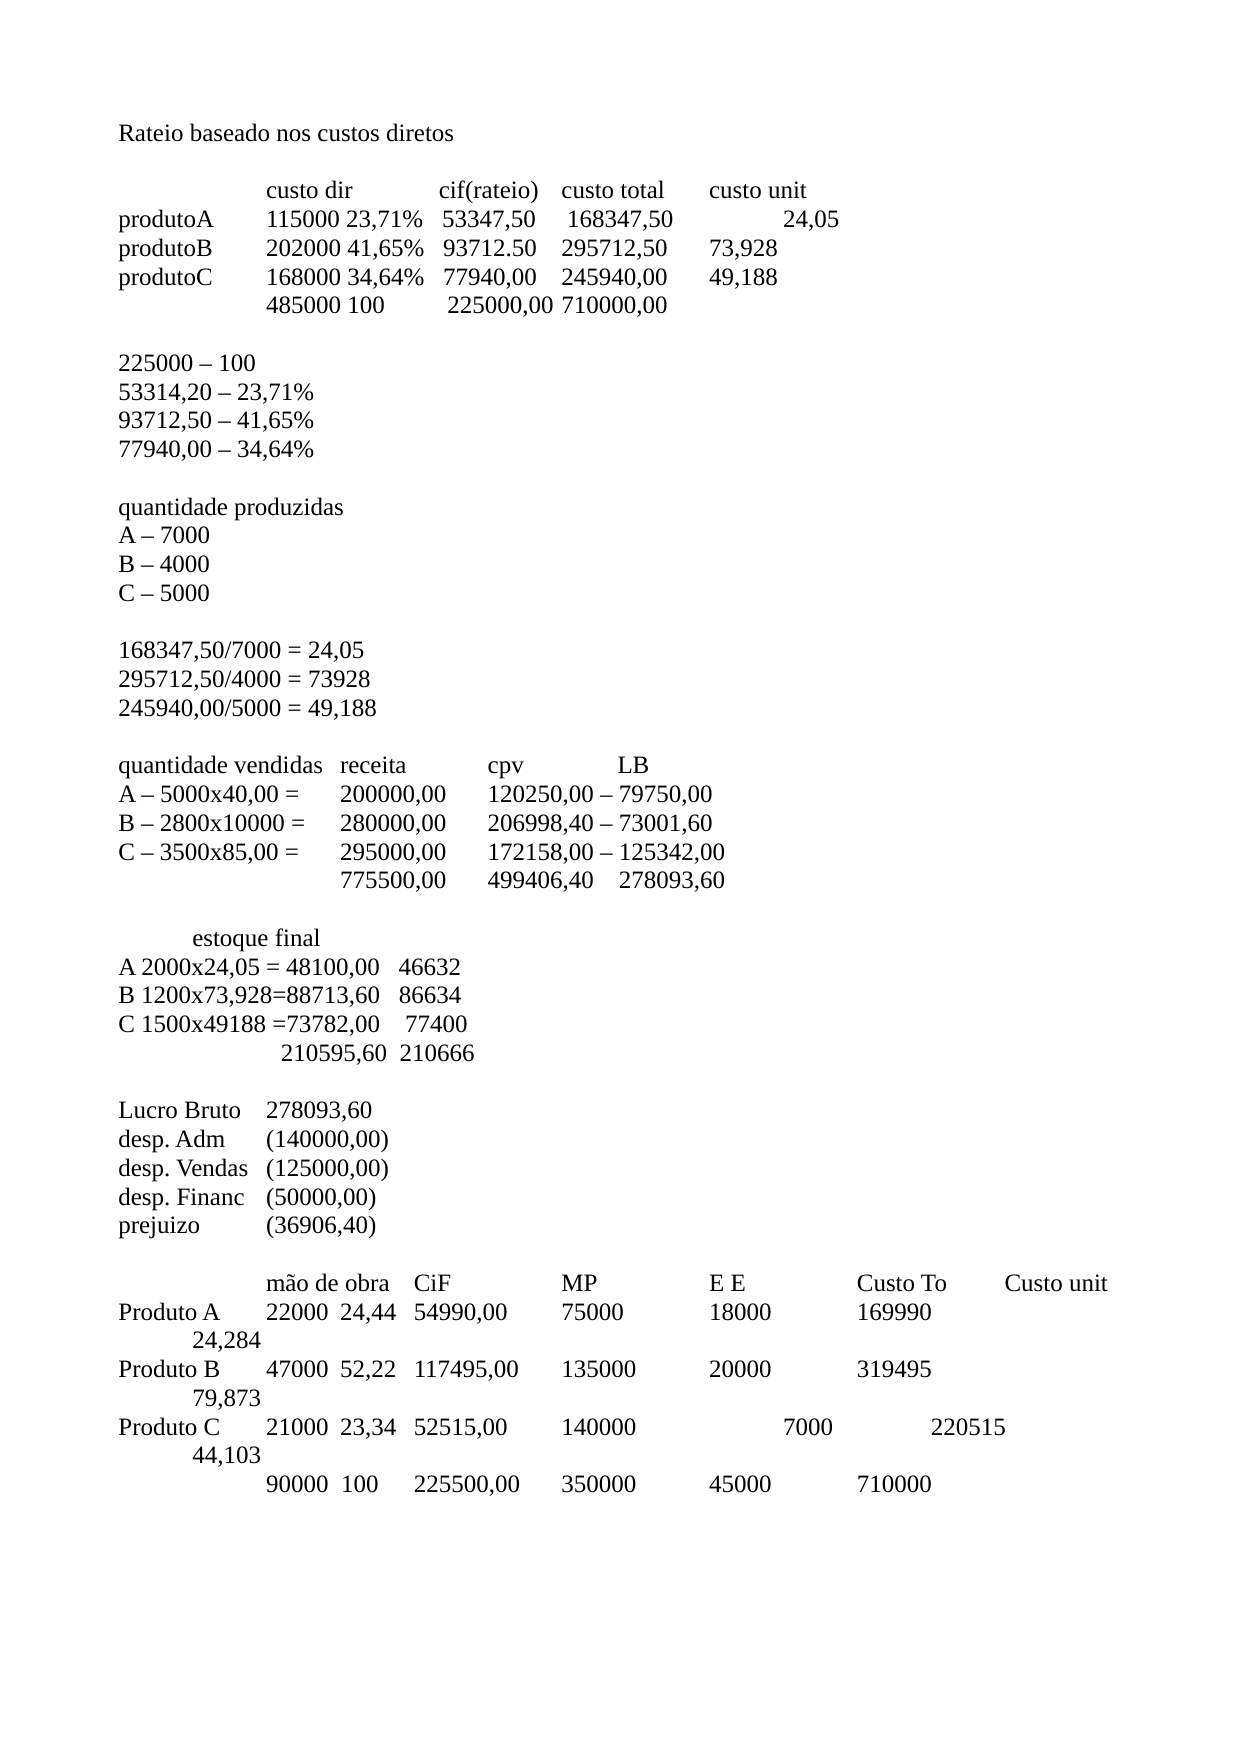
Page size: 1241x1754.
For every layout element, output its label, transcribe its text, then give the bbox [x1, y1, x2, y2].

text 485000 100 225000,00 710000,00 [118, 291, 1122, 319]
text B 1200x73,928=88713,60 86634 [118, 981, 1122, 1009]
text estoque final [118, 923, 1122, 952]
text A 2000x24,05 = 48100,00 46632 [118, 952, 1122, 981]
text 225000 – 100 [118, 348, 1122, 377]
text C – 5000 [118, 578, 1122, 607]
text desp. Financ (50000,00) [118, 1182, 1122, 1211]
text Produto A 22000 24,44 54990,00 75000 18000 169990 24,284 [118, 1297, 1122, 1354]
text B – 2800x10000 = 280000,00 206998,40 – 73001,60 [118, 808, 1122, 837]
text 168347,50/7000 = 24,05 [118, 636, 1122, 664]
text Produto C 21000 23,34 52515,00 140000 7000 220515 44,103 [118, 1412, 1122, 1469]
text 210595,60 210666 [118, 1038, 1122, 1067]
text produtoC 168000 34,64% 77940,00 245940,00 49,188 [118, 262, 1122, 291]
text Lucro Bruto 278093,60 [118, 1096, 1122, 1124]
text quantidade produzidas [118, 492, 1122, 521]
text 77940,00 – 34,64% [118, 434, 1122, 463]
text mão de obra CiF MP E E Custo To Custo unit [118, 1268, 1122, 1297]
text 775500,00 499406,40 278093,60 [118, 866, 1122, 894]
text 53314,20 – 23,71% [118, 377, 1122, 406]
text Rateio baseado nos custos diretos [118, 118, 1122, 147]
text 295712,50/4000 = 73928 [118, 664, 1122, 693]
text produtoA 115000 23,71% 53347,50 168347,50 24,05 [118, 204, 1122, 233]
text Produto B 47000 52,22 117495,00 135000 20000 319495 79,873 [118, 1354, 1122, 1412]
text produtoB 202000 41,65% 93712.50 295712,50 73,928 [118, 233, 1122, 262]
text C – 3500x85,00 = 295000,00 172158,00 – 125342,00 [118, 837, 1122, 866]
text A – 7000 [118, 521, 1122, 549]
text 245940,00/5000 = 49,188 [118, 693, 1122, 722]
text B – 4000 [118, 549, 1122, 578]
text custo dir cif(rateio) custo total custo unit [118, 176, 1122, 204]
text 93712,50 – 41,65% [118, 406, 1122, 434]
text 90000 100 225500,00 350000 45000 710000 [118, 1469, 1122, 1498]
text desp. Vendas (125000,00) [118, 1153, 1122, 1182]
text desp. Adm (140000,00) [118, 1124, 1122, 1153]
text A – 5000x40,00 = 200000,00 120250,00 – 79750,00 [118, 779, 1122, 808]
text prejuizo (36906,40) [118, 1211, 1122, 1239]
text quantidade vendidas receita cpv LB [118, 751, 1122, 779]
text C 1500x49188 =73782,00 77400 [118, 1009, 1122, 1038]
